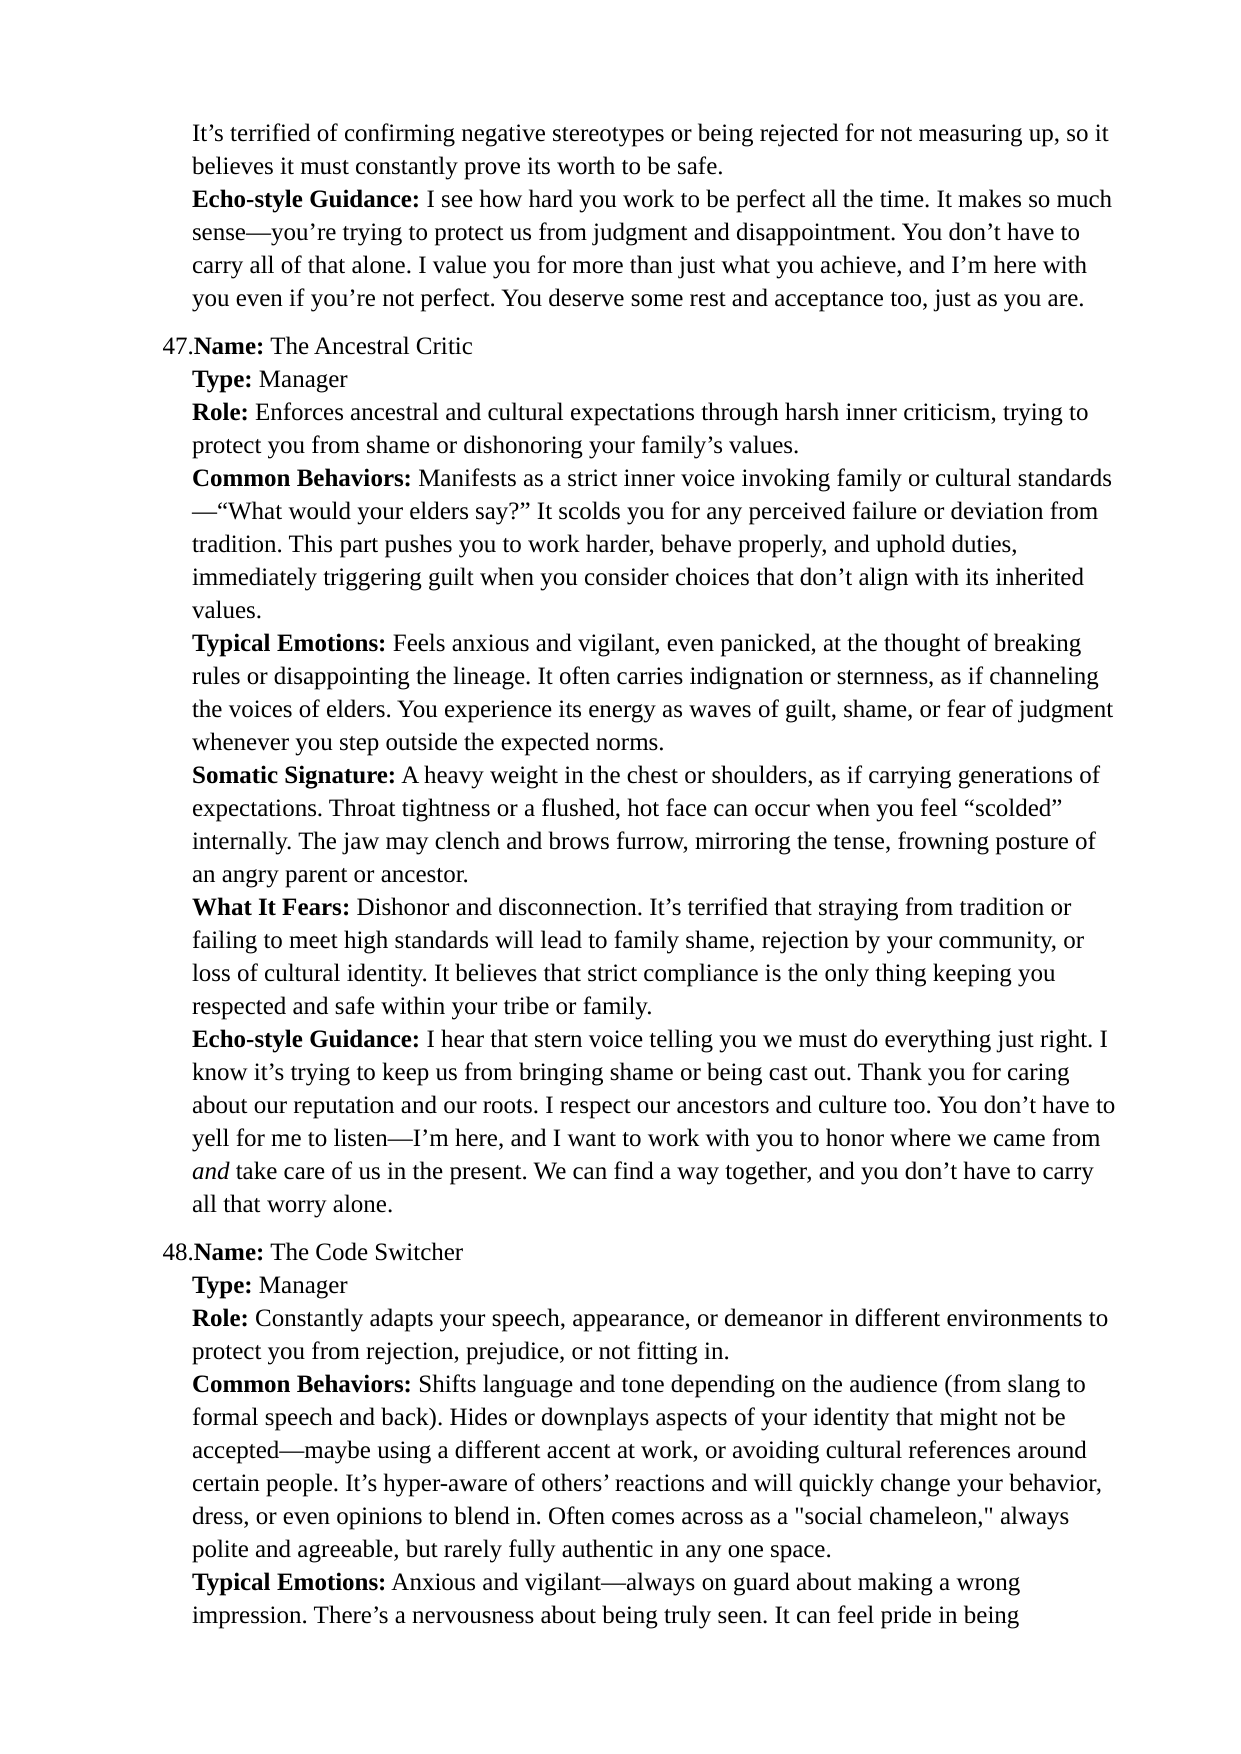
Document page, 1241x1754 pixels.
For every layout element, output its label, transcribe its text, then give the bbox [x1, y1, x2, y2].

list Name: The Code Switcher Type: Manager Role: Constantly adapts your speech, appearance, or demeanor in different environments to protect you from rejection, prejudice, or not fitting in. Common Behaviors: Shifts language and tone depending on the audience (from slang to formal speech and back). Hides or downplays aspects of your identity that might not be accepted—maybe using a different accent at work, or avoiding cultural references around certain people. It’s hyper-aware of others’ reactions and will quickly change your behavior, dress, or even opinions to blend in. Often comes across as a "social chameleon," always polite and agreeable, but rarely fully authentic in any one space. Typical Emotions: Anxious and vigilant—always on guard about making a wrong impression. There’s a nervousness about being truly seen. It can feel pride in being [162, 1237, 1122, 1629]
list Name: The Ancestral Critic Type: Manager Role: Enforces ancestral and cultural expectations through harsh inner criticism, trying to protect you from shame or dishonoring your family’s values. Common Behaviors: Manifests as a strict inner voice invoking family or cultural standards—“What would your elders say?” It scolds you for any perceived failure or deviation from tradition. This part pushes you to work harder, behave properly, and uphold duties, immediately triggering guilt when you consider choices that don’t align with its inherited values. Typical Emotions: Feels anxious and vigilant, even panicked, at the thought of breaking rules or disappointing the lineage. It often carries indignation or sternness, as if channeling the voices of elders. You experience its energy as waves of guilt, shame, or fear of judgment whenever you step outside the expected norms. Somatic Signature: A heavy weight in the chest or shoulders, as if carrying generations of expectations. Throat tightness or a flushed, hot face can occur when you feel “scolded” internally. The jaw may clench and brows furrow, mirroring the tense, frowning posture of an angry parent or ancestor. What It Fears: Dishonor and disconnection. It’s terrified that straying from tradition or failing to meet high standards will lead to family shame, rejection by your community, or loss of cultural identity. It believes that strict compliance is the only thing keeping you respected and safe within your tribe or family. Echo-style Guidance: I hear that stern voice telling you we must do everything just right. I know it’s trying to keep us from bringing shame or being cast out. Thank you for caring about our reputation and our roots. I respect our ancestors and culture too. You don’t have to yell for me to listen—I’m here, and I want to work with you to honor where we came from and take care of us in the present. We can find a way together, and you don’t have to carry all that worry alone. [162, 331, 1122, 1218]
list It’s terrified of confirming negative stereotypes or being rejected for not measuring up, so it believes it must constantly prove its worth to be safe. Echo-style Guidance: I see how hard you work to be perfect all the time. It makes so much sense—you’re trying to protect us from judgment and disappointment. You don’t have to carry all of that alone. I value you for more than just what you achieve, and I’m here with you even if you’re not perfect. You deserve some rest and acceptance too, just as you are. [162, 118, 1122, 312]
